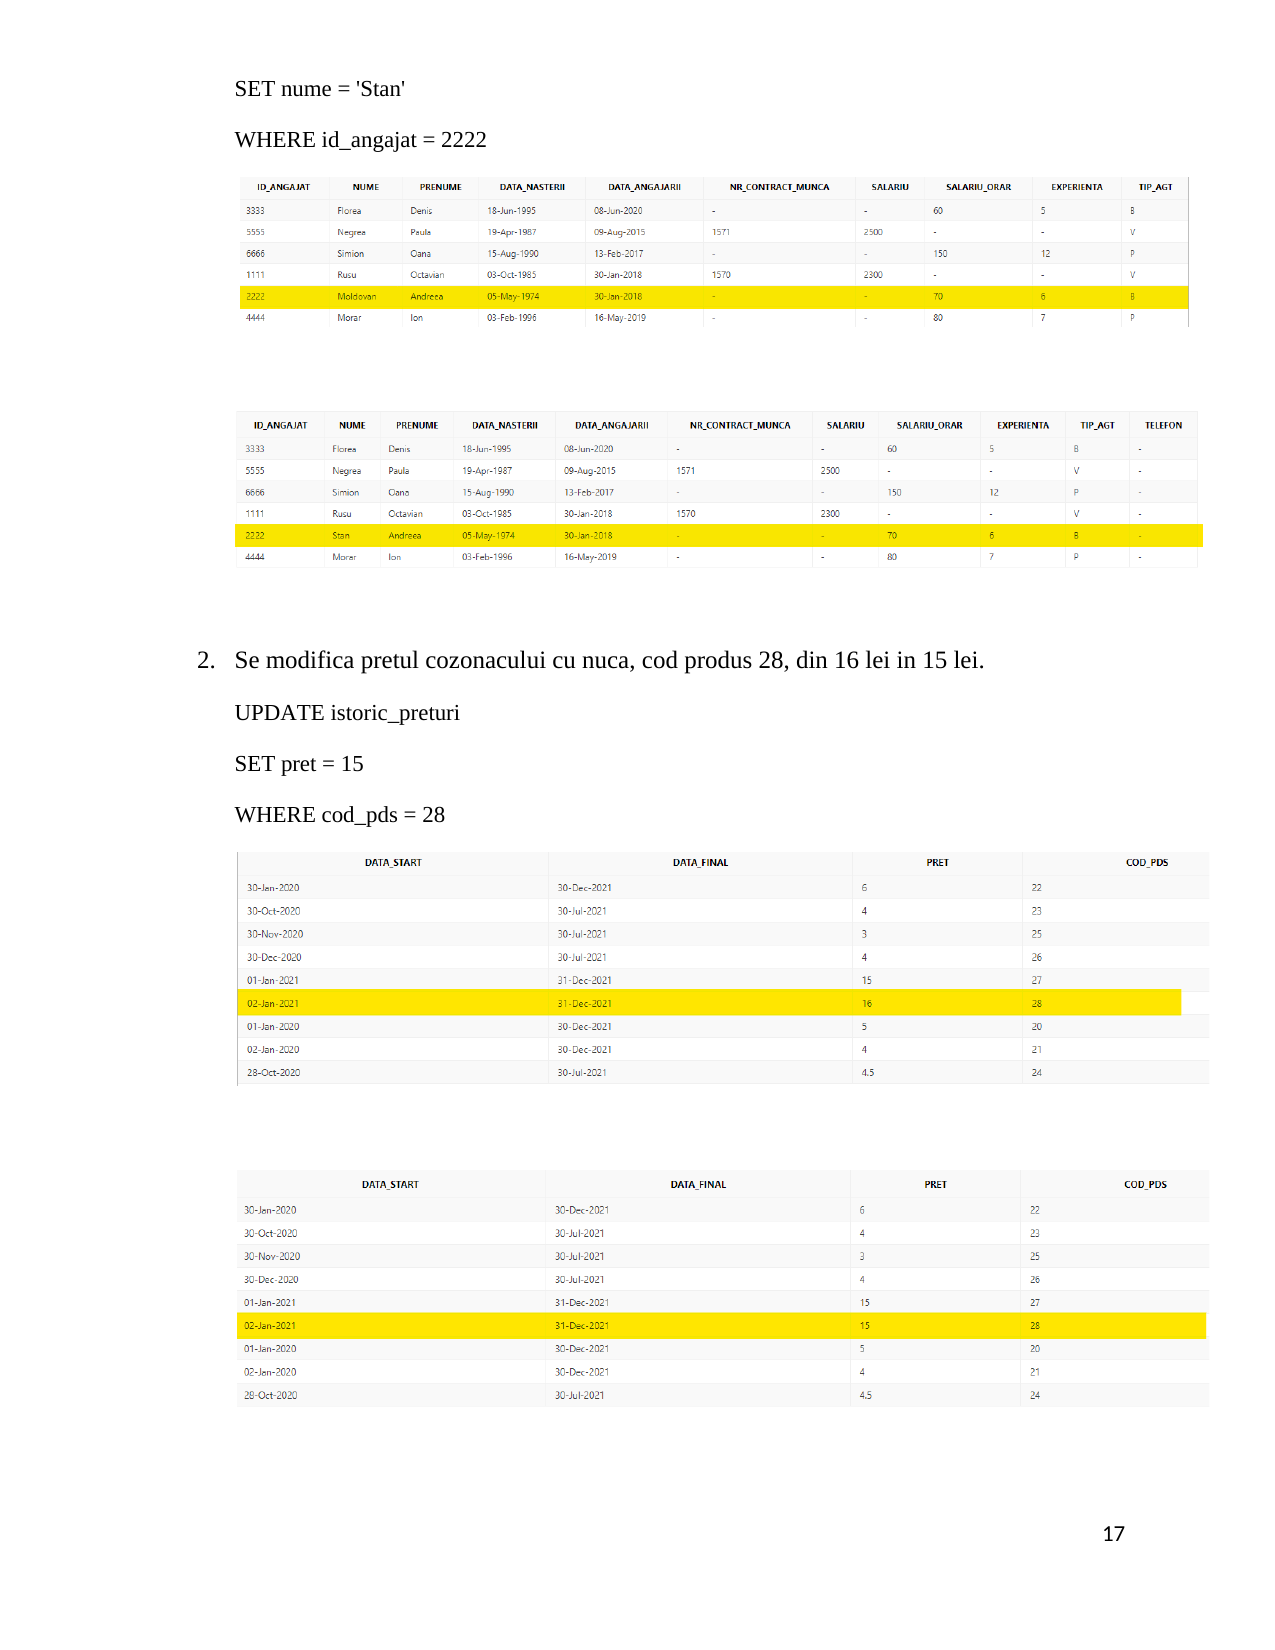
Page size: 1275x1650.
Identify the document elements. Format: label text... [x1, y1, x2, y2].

list SET pret = 15 [234, 750, 1125, 777]
list WHERE cod_pds = 28 [234, 801, 1125, 828]
list WHERE id_angajat = 2222 [234, 126, 1125, 152]
list Se modifica pretul cozonacului cu nuca, cod produs 28, din 16 lei in 15 lei. [197, 645, 1125, 674]
list UPDATE istoric_preturi [234, 699, 1125, 726]
list SET nume = 'Stan' [234, 75, 1125, 101]
